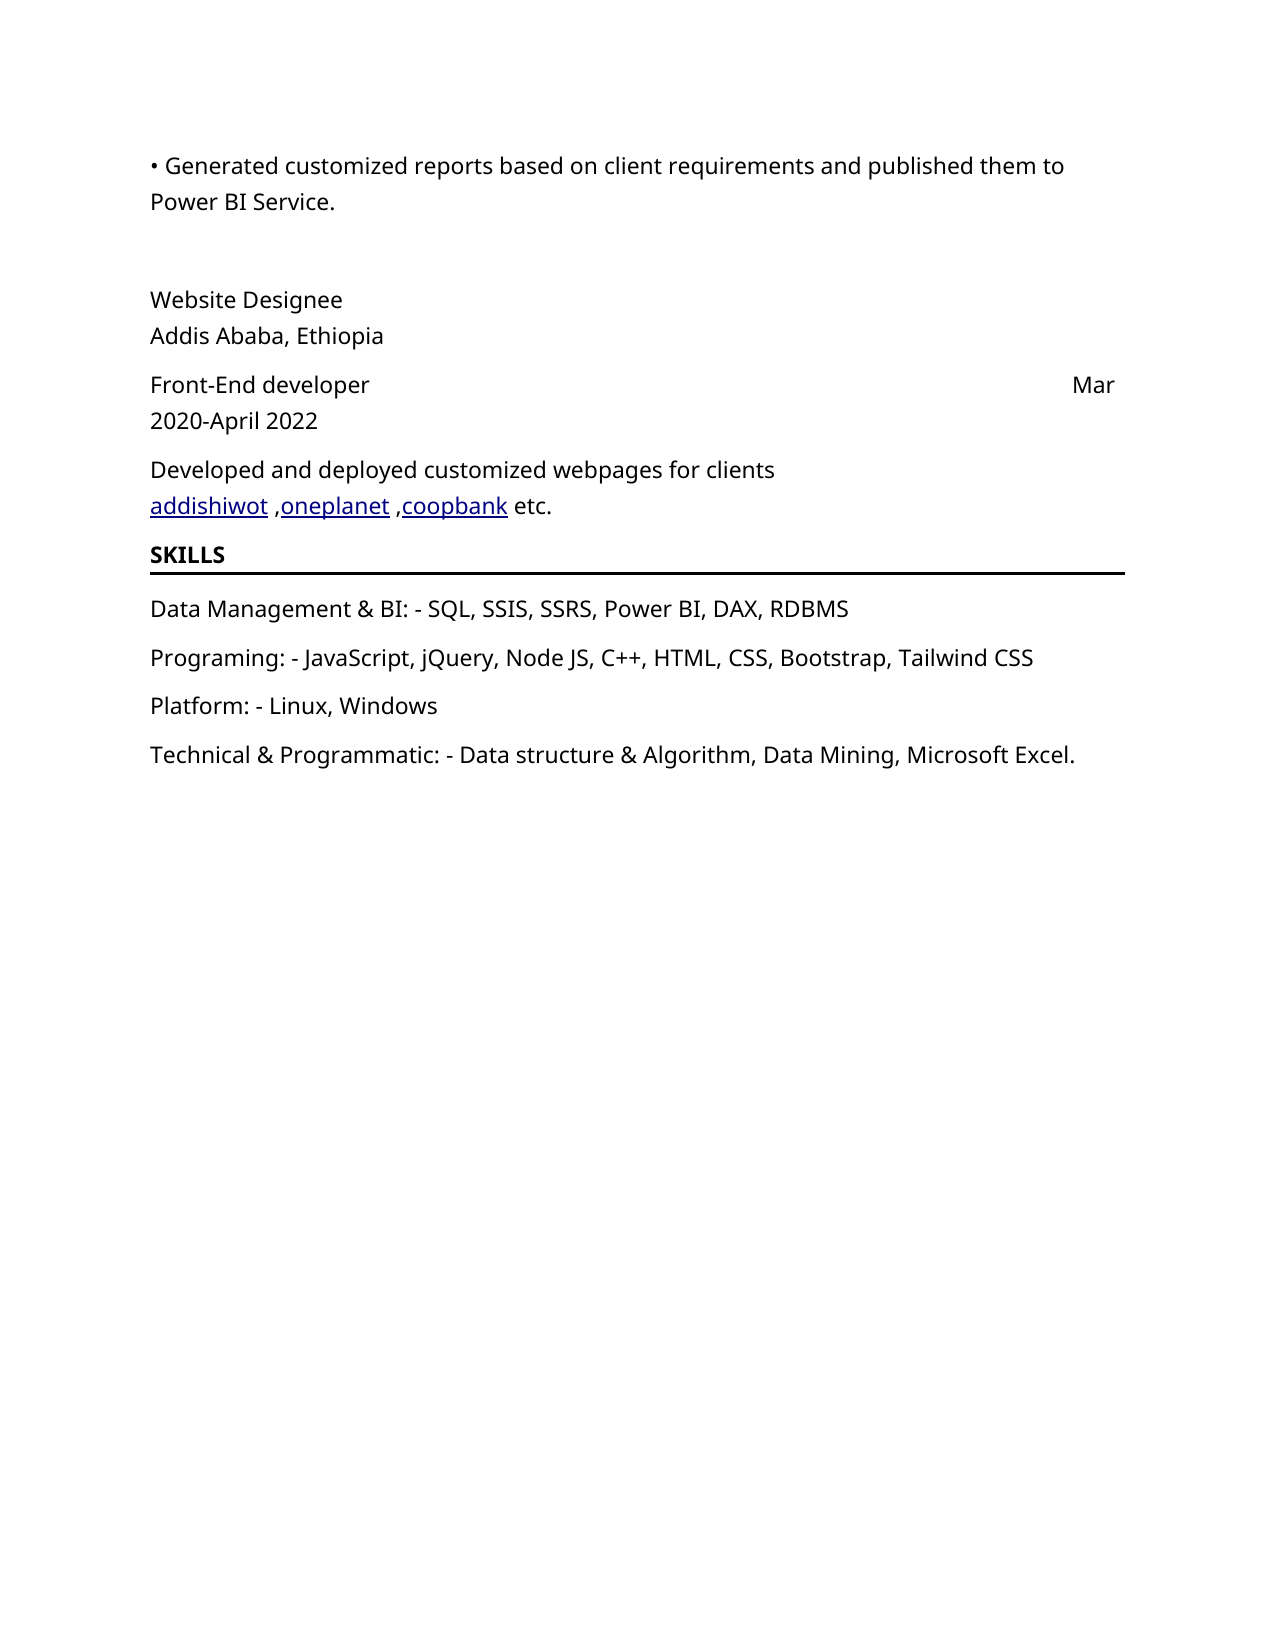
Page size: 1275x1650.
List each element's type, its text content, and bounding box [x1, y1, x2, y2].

text Platform: - Linux, Windows [150, 690, 1125, 721]
text Website Designee Addis Ababa, Ethiopia [150, 284, 1125, 351]
text Programing: - JavaScript, jQuery, Node JS, C++, HTML, CSS, Bootstrap, Tailwind CSS [150, 641, 1125, 673]
text SKILLS [150, 539, 1125, 572]
text Developed and deployed customized webpages for clients addishiwot ,oneplanet ,coopbank etc. [150, 454, 1125, 521]
text Technical & Programmatic: - Data structure & Algorithm, Data Mining, Microsoft Excel. [150, 739, 1125, 770]
text Front-End developer Mar 2020-April 2022 [150, 369, 1125, 436]
text Data Management & BI: - SQL, SSIS, SSRS, Power BI, DAX, RDBMS [150, 593, 1125, 624]
text • Generated customized reports based on client requirements and published them to Power BI Service. [150, 150, 1125, 217]
